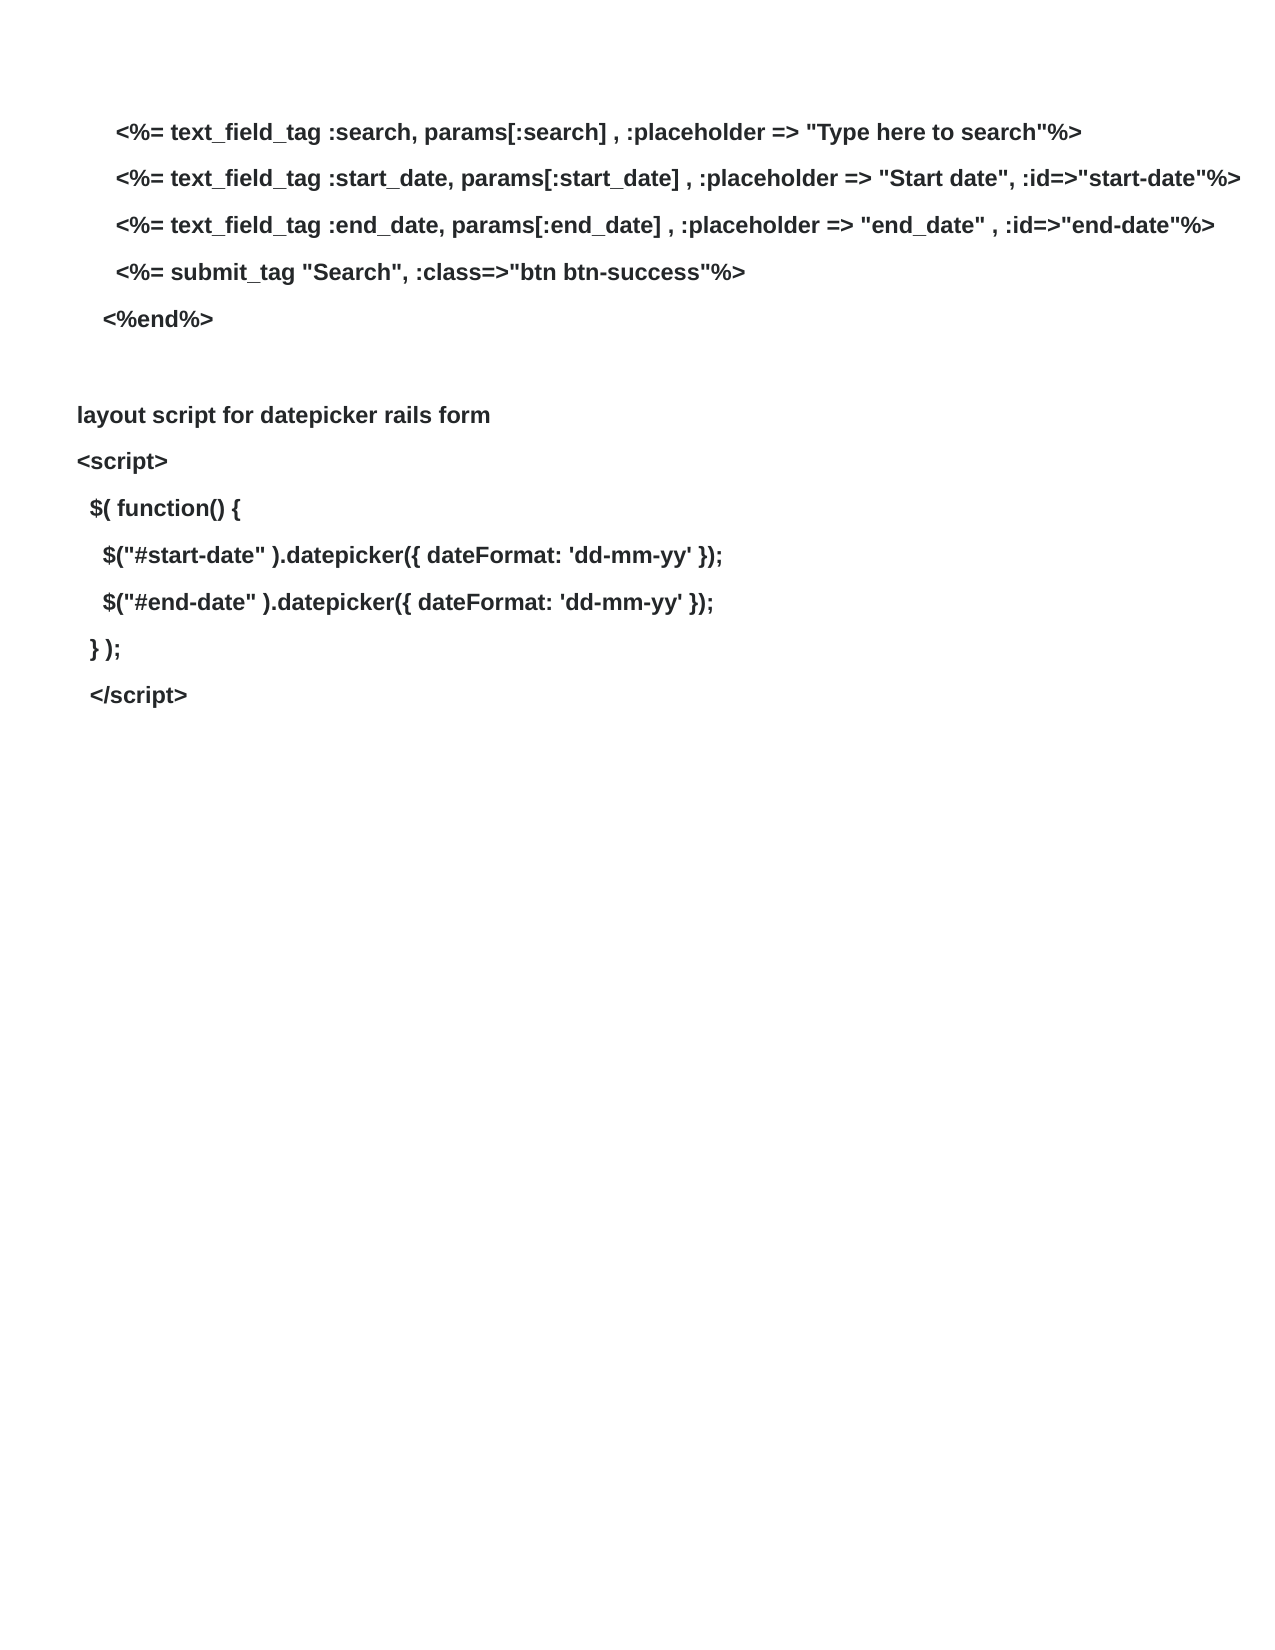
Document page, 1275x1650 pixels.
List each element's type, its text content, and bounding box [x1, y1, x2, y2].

text <%= text_field_tag :start_date, params[:start_date] , :placeholder => "Start date", :id=>"start-date"%> [77, 165, 1258, 192]
text layout script for datepicker rails form [77, 401, 1258, 428]
text <%= text_field_tag :search, params[:search] , :placeholder => "Type here to search"%> [77, 118, 1258, 145]
text $( function() { [77, 494, 1258, 521]
text <%end%> [77, 305, 1258, 332]
text $("#start-date" ).datepicker({ dateFormat: 'dd-mm-yy' }); [77, 541, 1258, 568]
text <script> [77, 448, 1258, 475]
text </script> [77, 682, 1258, 708]
text <%= submit_tag "Search", :class=>"btn btn-success"%> [77, 258, 1258, 285]
text $("#end-date" ).datepicker({ dateFormat: 'dd-mm-yy' }); [77, 588, 1258, 615]
text } ); [77, 635, 1258, 662]
text <%= text_field_tag :end_date, params[:end_date] , :placeholder => "end_date" , :id=>"end-date"%> [77, 212, 1258, 238]
